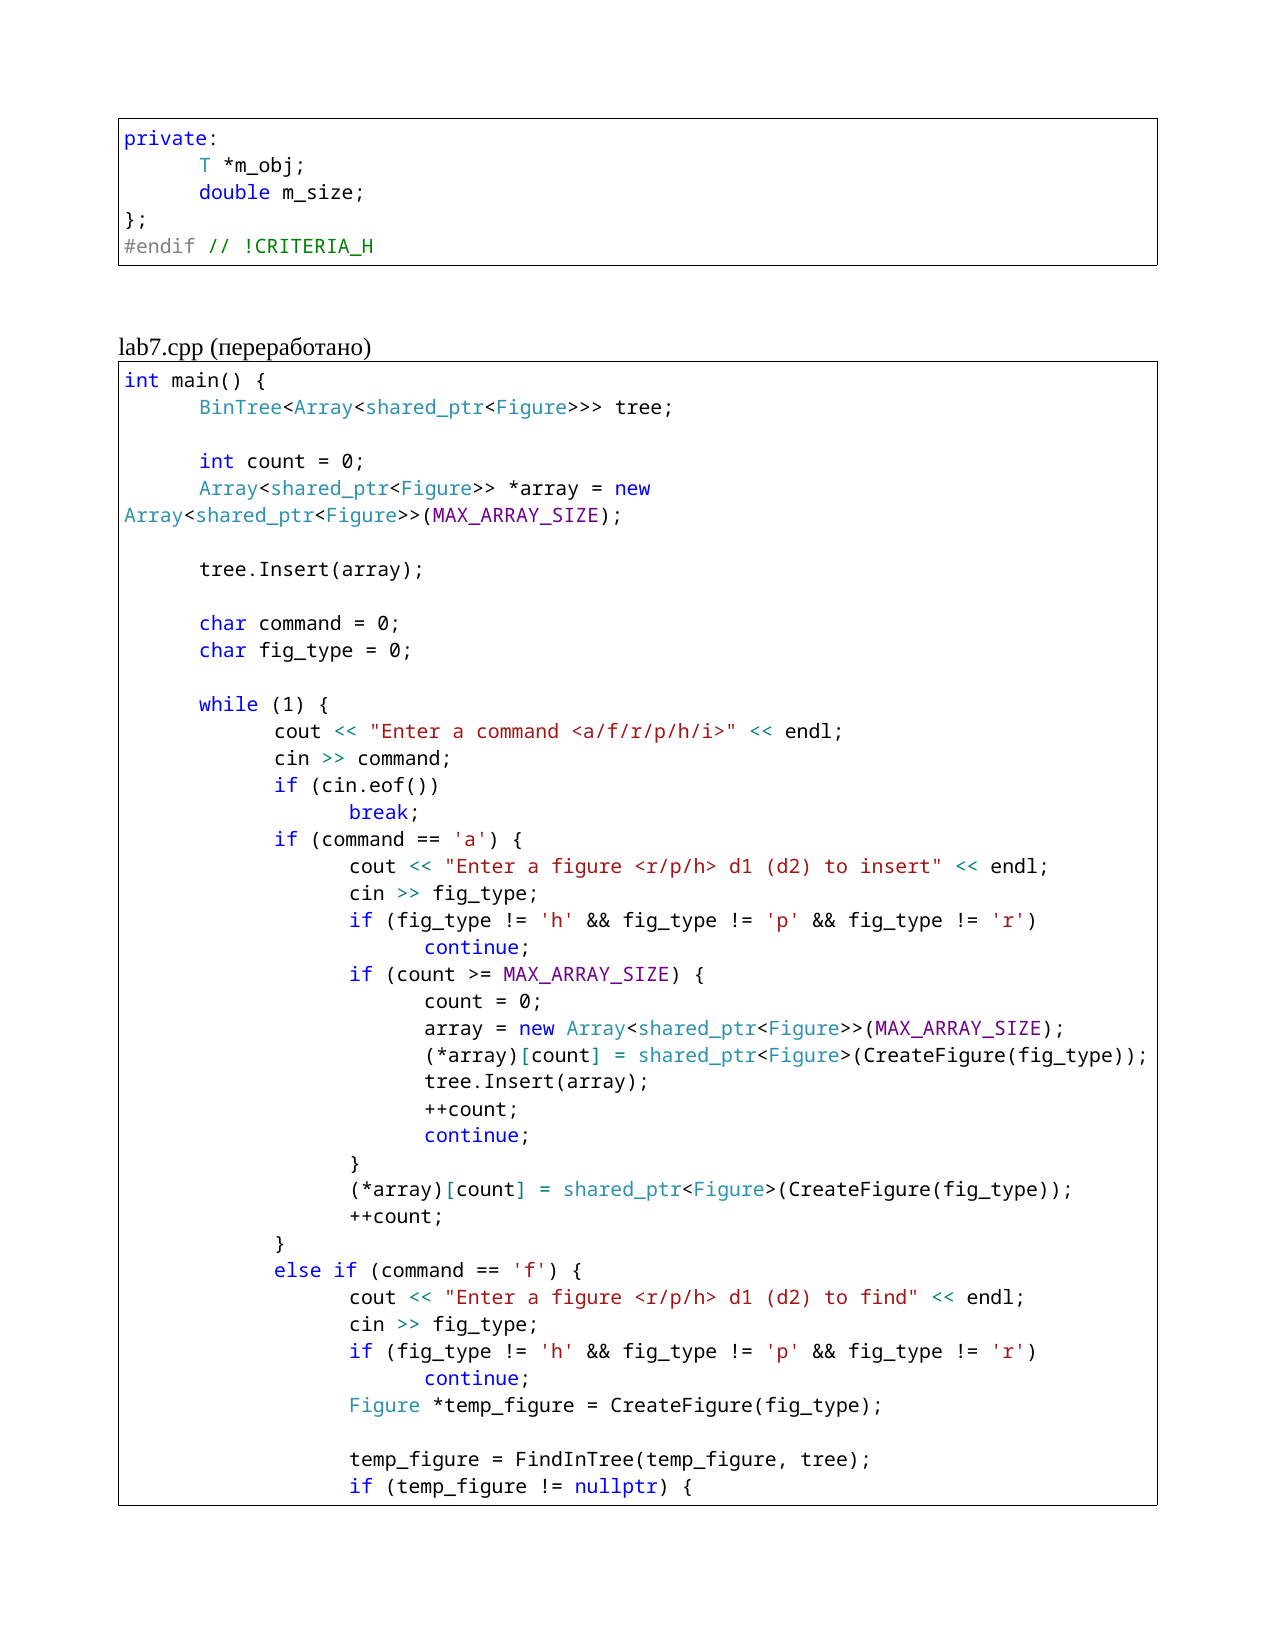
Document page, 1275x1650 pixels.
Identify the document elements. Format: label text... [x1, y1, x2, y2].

text lab7.cpp (переработано) [118, 332, 1157, 361]
table_header int main() { BinTree<Array<shared_ptr<Figure>>> tree; int count = 0; Array<shared_ptr<Figure>> *array = new Array<shared_ptr<Figure>>(MAX_ARRAY_SIZE); tree.Insert(array); char command = 0; char fig_type = 0; while (1) { cout << "Enter a command <a/f/r/p/h/i>" << endl; cin >> command; if (cin.eof()) break; if (command == 'a') { cout << "Enter a figure <r/p/h> d1 (d2) to insert" << endl; cin >> fig_type; if (fig_type != 'h' && fig_type != 'p' && fig_type != 'r') continue; if (count >= MAX_ARRAY_SIZE) { count = 0; array = new Array<shared_ptr<Figure>>(MAX_ARRAY_SIZE); (*array)[count] = shared_ptr<Figure>(CreateFigure(fig_type)); tree.Insert(array); ++count; continue; } (*array)[count] = shared_ptr<Figure>(CreateFigure(fig_type)); ++count; } else if (command == 'f') { cout << "Enter a figure <r/p/h> d1 (d2) to find" << endl; cin >> fig_type; if (fig_type != 'h' && fig_type != 'p' && fig_type != 'r') continue; Figure *temp_figure = CreateFigure(fig_type); temp_figure = FindInTree(temp_figure, tree); if (temp_figure != nullptr) { [119, 362, 1157, 1505]
table_header private: T *m_obj; double m_size; }; #endif // !CRITERIA_H [119, 119, 1157, 264]
